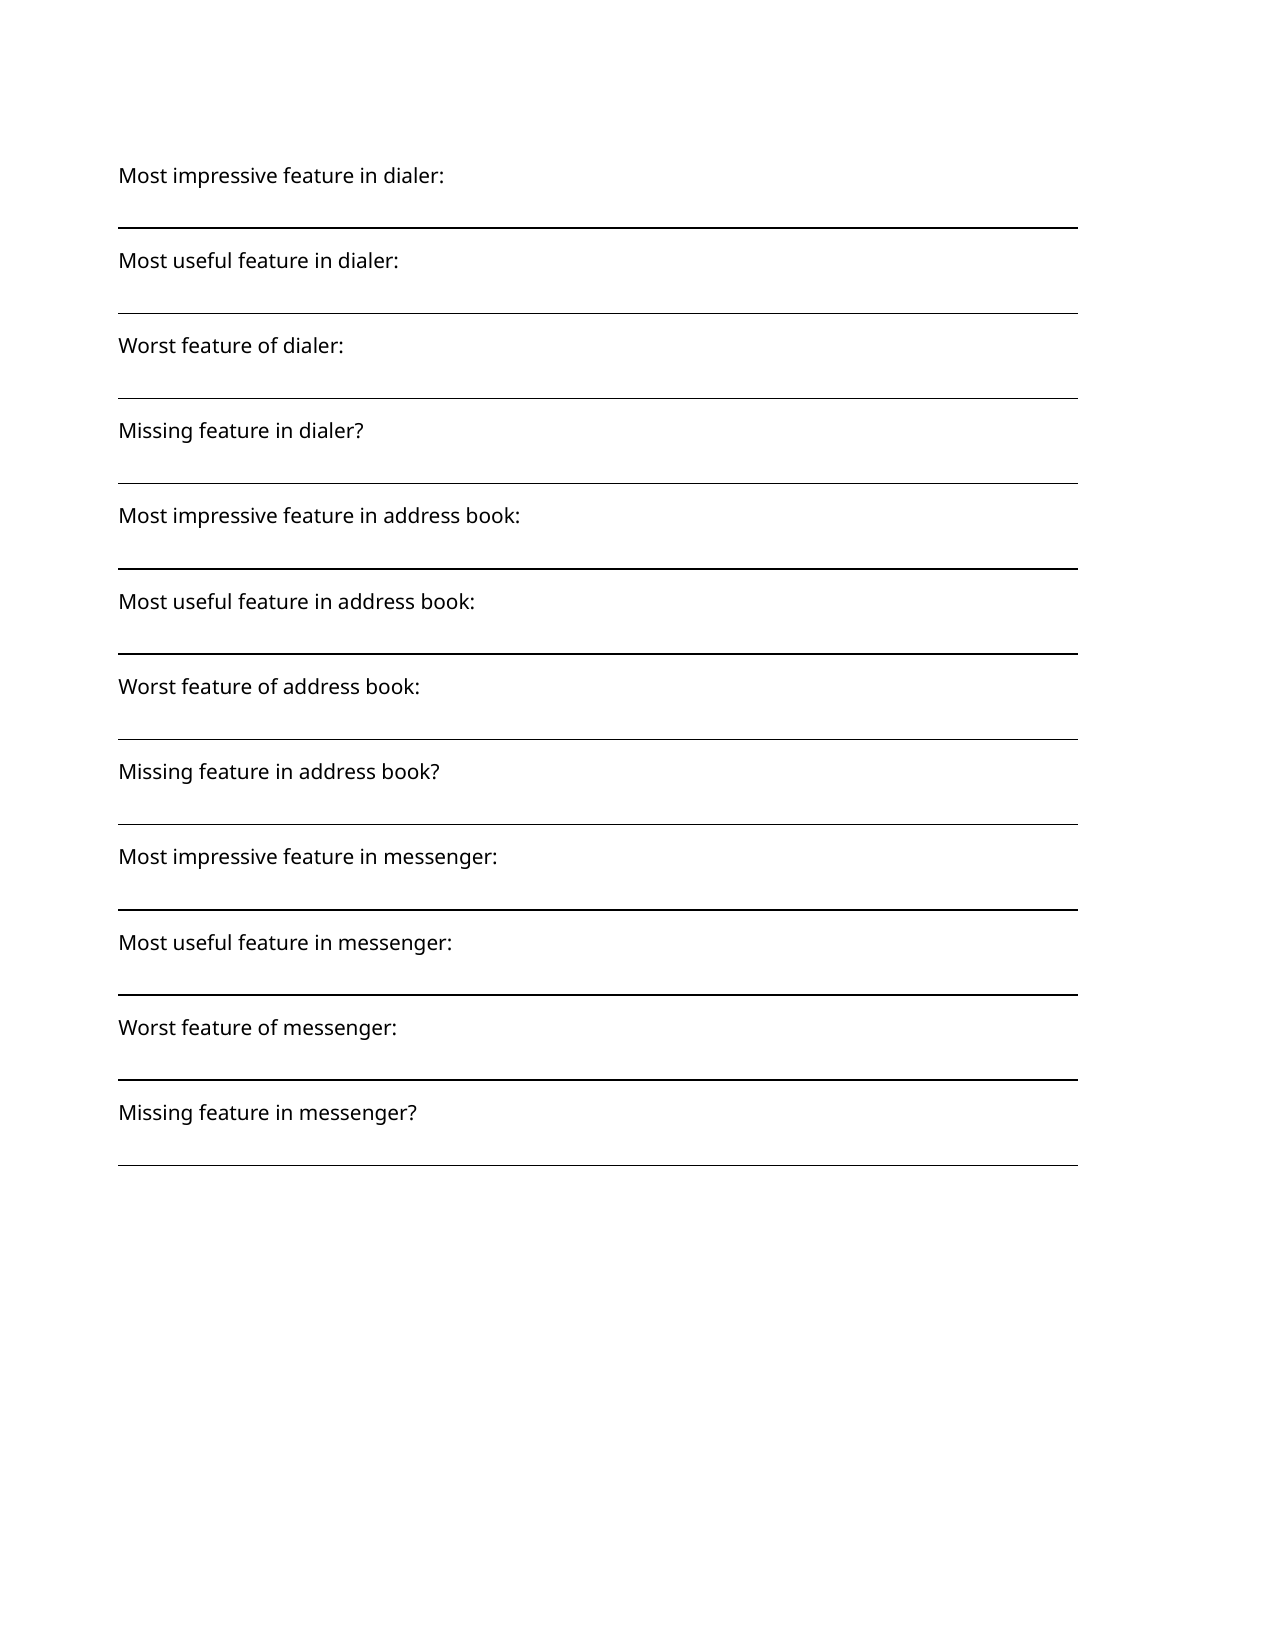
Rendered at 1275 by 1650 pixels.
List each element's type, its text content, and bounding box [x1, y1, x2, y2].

text Worst feature of dialer: [118, 331, 1157, 359]
text Most useful feature in address book: [118, 587, 1157, 615]
text Most impressive feature in messenger: [118, 842, 1157, 871]
text Most useful feature in messenger: [118, 928, 1157, 956]
text Most impressive feature in dialer: [118, 161, 1157, 189]
text Worst feature of address book: [118, 672, 1157, 700]
text Most useful feature in dialer: [118, 246, 1157, 274]
text Missing feature in messenger? [118, 1098, 1157, 1126]
text Most impressive feature in address book: [118, 502, 1157, 530]
text Missing feature in address book? [118, 757, 1157, 786]
text Worst feature of messenger: [118, 1013, 1157, 1041]
text Missing feature in dialer? [118, 416, 1157, 445]
